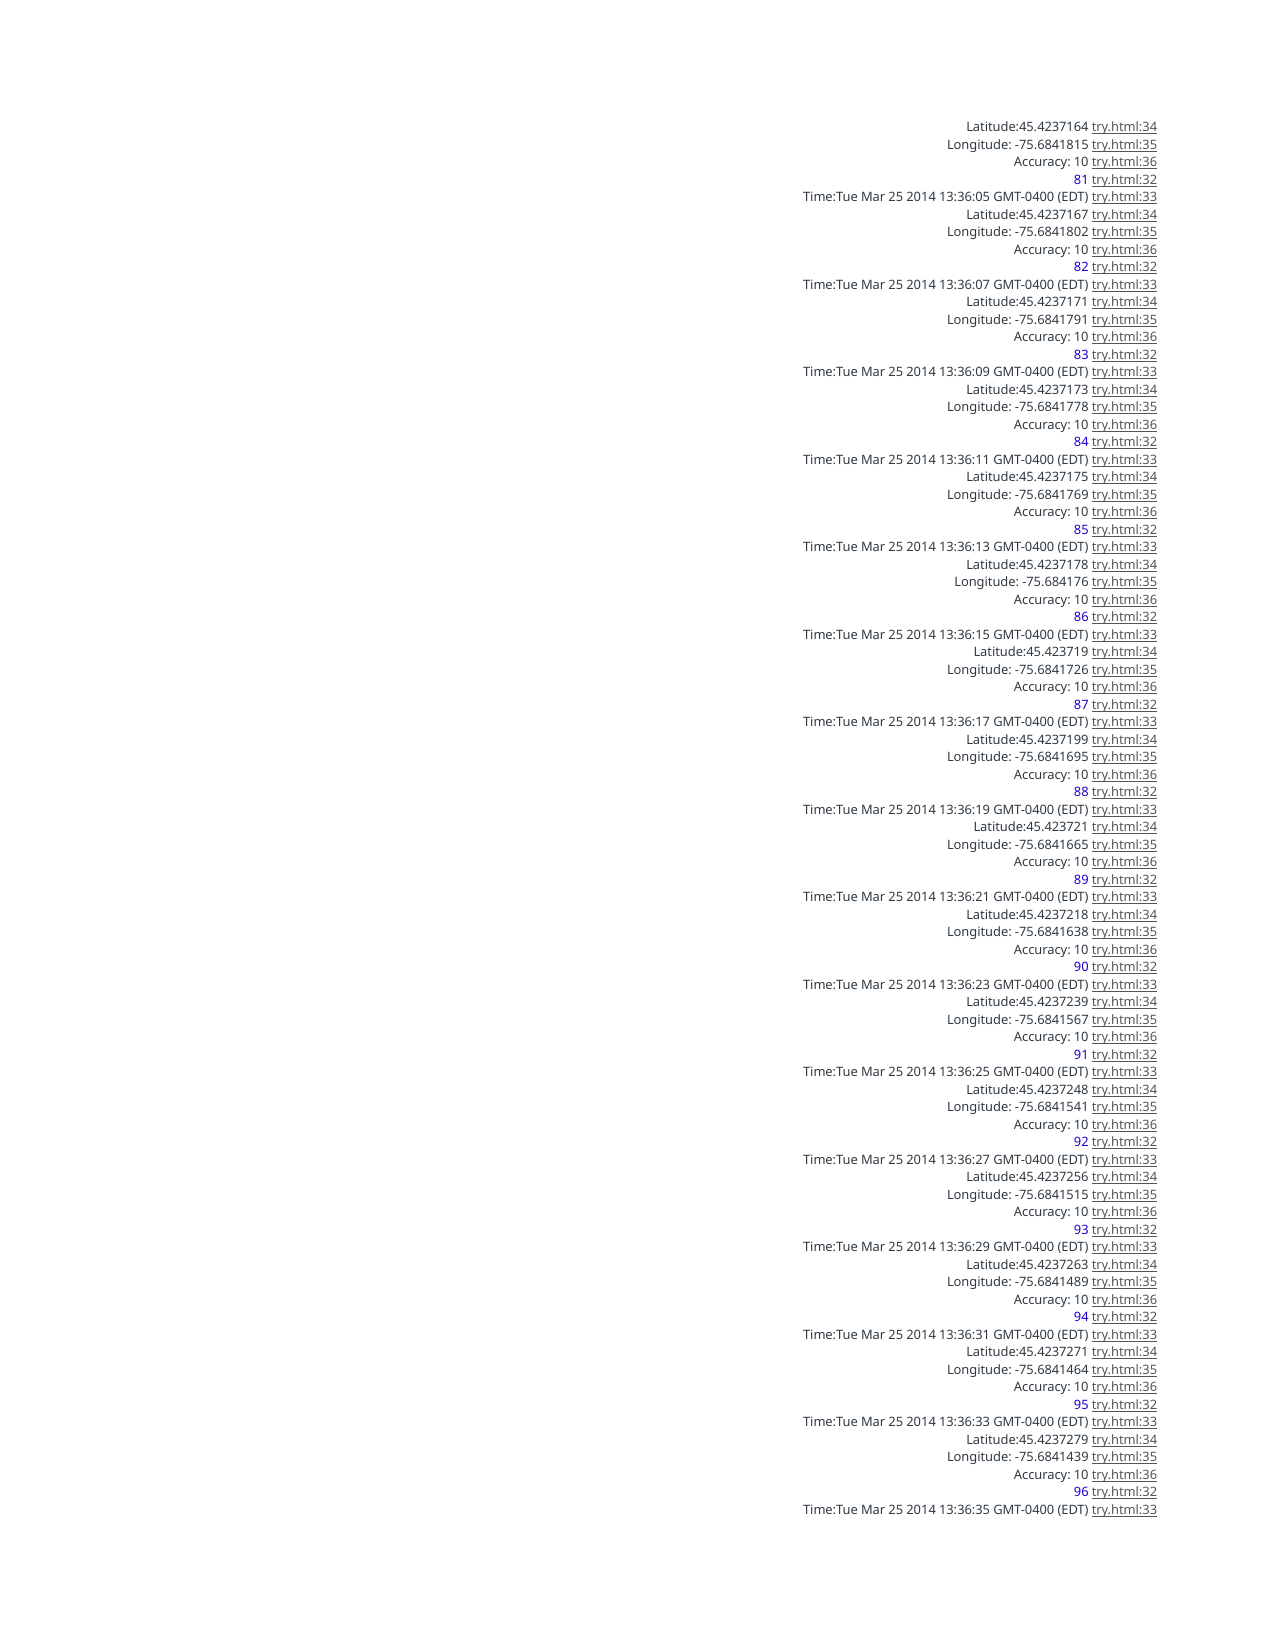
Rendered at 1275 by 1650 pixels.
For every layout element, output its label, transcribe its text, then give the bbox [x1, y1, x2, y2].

text 83 try.html:32 [151, 346, 1157, 363]
text Time:Tue Mar 25 2014 13:36:27 GMT-0400 (EDT) try.html:33 [151, 1151, 1157, 1168]
text Time:Tue Mar 25 2014 13:36:19 GMT-0400 (EDT) try.html:33 [151, 801, 1157, 818]
text Accuracy: 10 try.html:36 [151, 1116, 1157, 1133]
text Longitude: -75.6841726 try.html:35 [151, 661, 1157, 678]
text Longitude: -75.6841769 try.html:35 [151, 486, 1157, 503]
text Accuracy: 10 try.html:36 [151, 1466, 1157, 1483]
text Time:Tue Mar 25 2014 13:36:23 GMT-0400 (EDT) try.html:33 [151, 976, 1157, 993]
text Accuracy: 10 try.html:36 [151, 591, 1157, 608]
text Accuracy: 10 try.html:36 [151, 678, 1157, 696]
text Accuracy: 10 try.html:36 [151, 241, 1157, 258]
text Latitude:45.4237279 try.html:34 [151, 1431, 1157, 1448]
text Latitude:45.4237256 try.html:34 [151, 1168, 1157, 1186]
text Time:Tue Mar 25 2014 13:36:15 GMT-0400 (EDT) try.html:33 [151, 626, 1157, 643]
text Latitude:45.4237271 try.html:34 [151, 1343, 1157, 1361]
text Accuracy: 10 try.html:36 [151, 941, 1157, 958]
text Longitude: -75.6841815 try.html:35 [151, 136, 1157, 153]
text Time:Tue Mar 25 2014 13:36:35 GMT-0400 (EDT) try.html:33 [151, 1501, 1157, 1518]
text Latitude:45.4237199 try.html:34 [151, 731, 1157, 748]
text Longitude: -75.6841439 try.html:35 [151, 1448, 1157, 1466]
text Time:Tue Mar 25 2014 13:36:13 GMT-0400 (EDT) try.html:33 [151, 538, 1157, 556]
text Accuracy: 10 try.html:36 [151, 1291, 1157, 1308]
text 86 try.html:32 [151, 608, 1157, 626]
text 88 try.html:32 [151, 783, 1157, 801]
text Time:Tue Mar 25 2014 13:36:29 GMT-0400 (EDT) try.html:33 [151, 1238, 1157, 1256]
text Longitude: -75.6841567 try.html:35 [151, 1011, 1157, 1028]
text Accuracy: 10 try.html:36 [151, 766, 1157, 783]
text 87 try.html:32 [151, 696, 1157, 713]
text Longitude: -75.684176 try.html:35 [151, 573, 1157, 591]
text Time:Tue Mar 25 2014 13:36:05 GMT-0400 (EDT) try.html:33 [151, 188, 1157, 206]
text Latitude:45.4237178 try.html:34 [151, 556, 1157, 573]
text Time:Tue Mar 25 2014 13:36:25 GMT-0400 (EDT) try.html:33 [151, 1063, 1157, 1081]
text Accuracy: 10 try.html:36 [151, 328, 1157, 346]
text Accuracy: 10 try.html:36 [151, 416, 1157, 433]
text Longitude: -75.6841489 try.html:35 [151, 1273, 1157, 1291]
text Latitude:45.4237248 try.html:34 [151, 1081, 1157, 1098]
text 81 try.html:32 [151, 171, 1157, 188]
text Latitude:45.4237263 try.html:34 [151, 1256, 1157, 1273]
text 90 try.html:32 [151, 958, 1157, 976]
text Latitude:45.4237171 try.html:34 [151, 293, 1157, 311]
text Longitude: -75.6841778 try.html:35 [151, 398, 1157, 416]
text Time:Tue Mar 25 2014 13:36:11 GMT-0400 (EDT) try.html:33 [151, 451, 1157, 468]
text Longitude: -75.6841665 try.html:35 [151, 836, 1157, 853]
text 85 try.html:32 [151, 521, 1157, 538]
text Latitude:45.4237239 try.html:34 [151, 993, 1157, 1011]
text Latitude:45.4237164 try.html:34 [151, 118, 1157, 136]
text Time:Tue Mar 25 2014 13:36:09 GMT-0400 (EDT) try.html:33 [151, 363, 1157, 381]
text 84 try.html:32 [151, 433, 1157, 451]
text Time:Tue Mar 25 2014 13:36:21 GMT-0400 (EDT) try.html:33 [151, 888, 1157, 906]
text Latitude:45.4237175 try.html:34 [151, 468, 1157, 486]
text Latitude:45.4237167 try.html:34 [151, 206, 1157, 223]
text Longitude: -75.6841695 try.html:35 [151, 748, 1157, 766]
text Latitude:45.423719 try.html:34 [151, 643, 1157, 661]
text 93 try.html:32 [151, 1221, 1157, 1238]
text Time:Tue Mar 25 2014 13:36:31 GMT-0400 (EDT) try.html:33 [151, 1326, 1157, 1343]
text Accuracy: 10 try.html:36 [151, 1028, 1157, 1046]
text Longitude: -75.6841791 try.html:35 [151, 311, 1157, 328]
text Accuracy: 10 try.html:36 [151, 153, 1157, 171]
text Time:Tue Mar 25 2014 13:36:07 GMT-0400 (EDT) try.html:33 [151, 276, 1157, 293]
text Time:Tue Mar 25 2014 13:36:17 GMT-0400 (EDT) try.html:33 [151, 713, 1157, 731]
text Longitude: -75.6841802 try.html:35 [151, 223, 1157, 241]
text Longitude: -75.6841464 try.html:35 [151, 1361, 1157, 1378]
text Time:Tue Mar 25 2014 13:36:33 GMT-0400 (EDT) try.html:33 [151, 1413, 1157, 1431]
text Longitude: -75.6841541 try.html:35 [151, 1098, 1157, 1116]
text Accuracy: 10 try.html:36 [151, 853, 1157, 871]
text 91 try.html:32 [151, 1046, 1157, 1063]
text Accuracy: 10 try.html:36 [151, 1203, 1157, 1221]
text Latitude:45.4237218 try.html:34 [151, 906, 1157, 923]
text Accuracy: 10 try.html:36 [151, 503, 1157, 521]
text 82 try.html:32 [151, 258, 1157, 276]
text Accuracy: 10 try.html:36 [151, 1378, 1157, 1396]
text Latitude:45.423721 try.html:34 [151, 818, 1157, 836]
text 94 try.html:32 [151, 1308, 1157, 1326]
text Latitude:45.4237173 try.html:34 [151, 381, 1157, 398]
text 96 try.html:32 [151, 1483, 1157, 1501]
text Longitude: -75.6841638 try.html:35 [151, 923, 1157, 941]
text 92 try.html:32 [151, 1133, 1157, 1151]
text 95 try.html:32 [151, 1396, 1157, 1413]
text Longitude: -75.6841515 try.html:35 [151, 1186, 1157, 1203]
text 89 try.html:32 [151, 871, 1157, 888]
